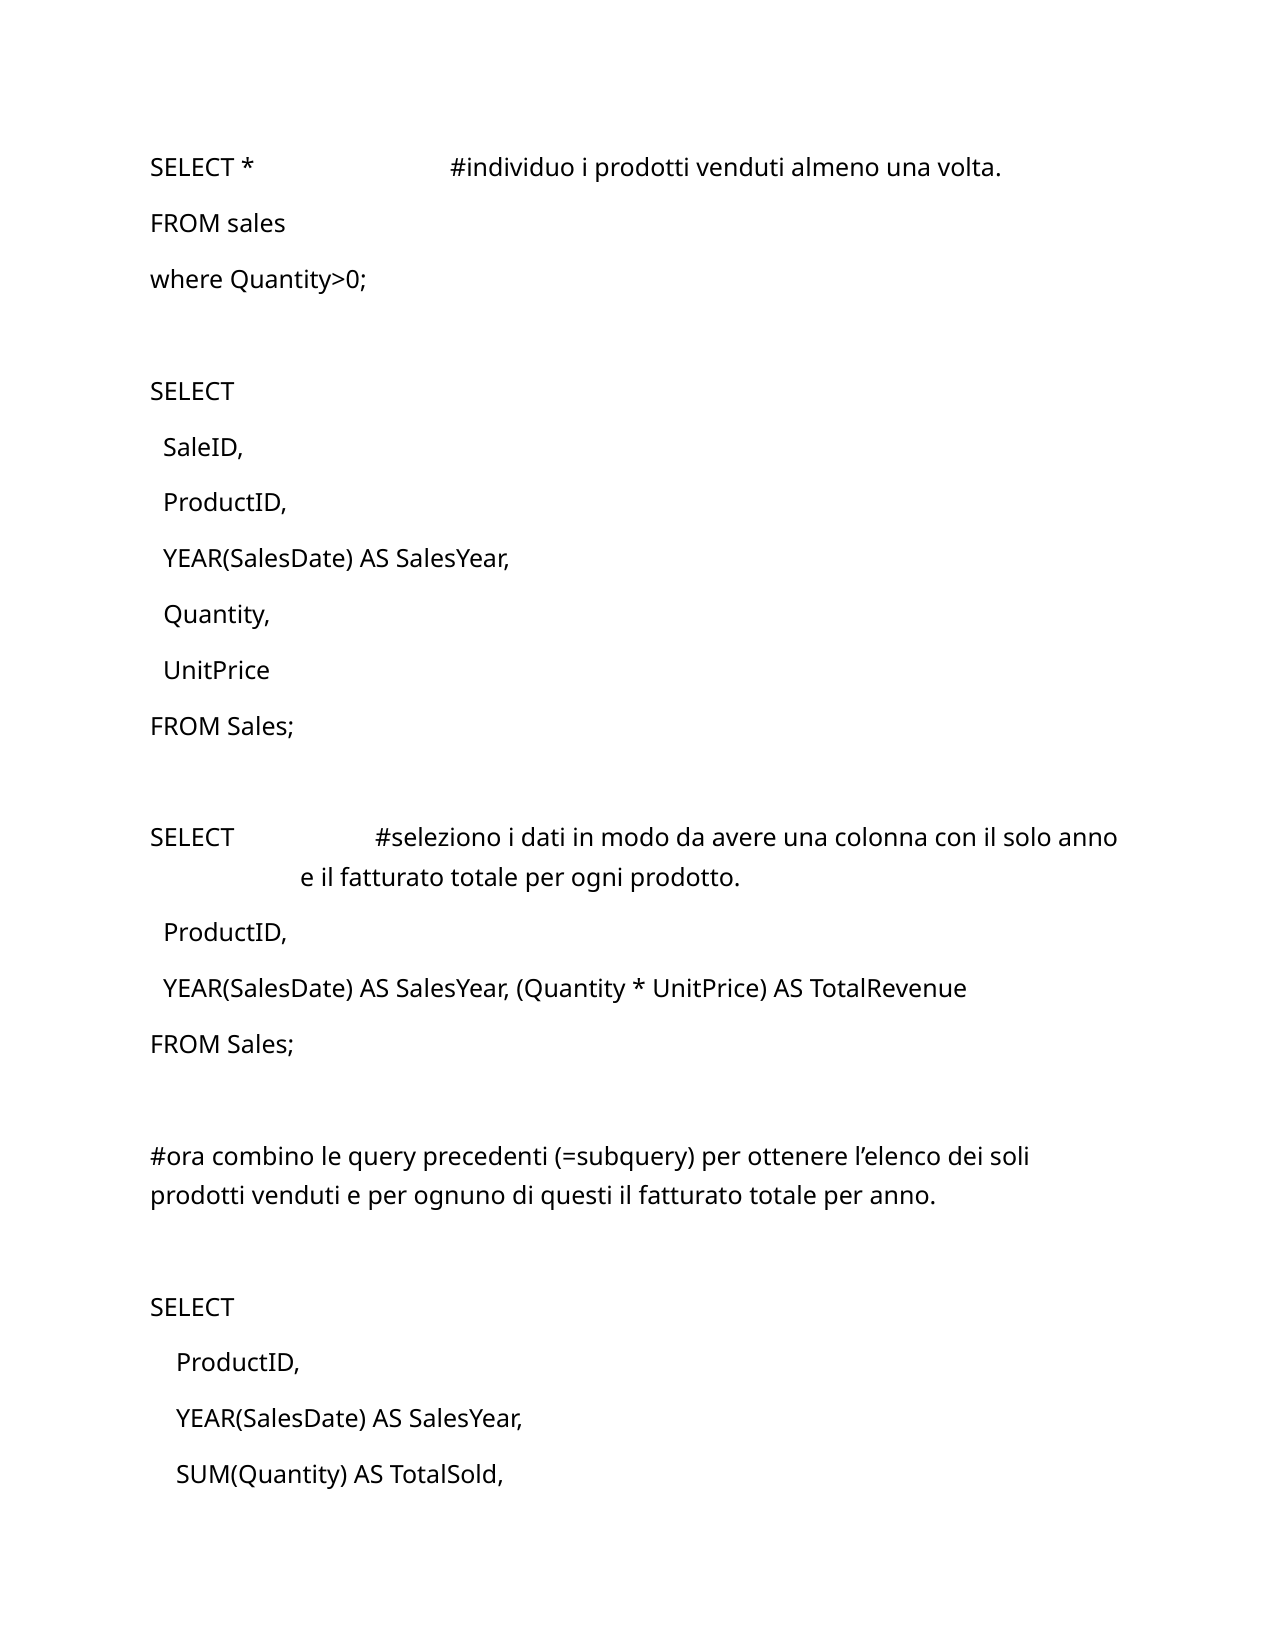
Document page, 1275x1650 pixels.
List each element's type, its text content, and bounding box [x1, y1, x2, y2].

text SELECT [150, 373, 1125, 407]
text Quantity, [150, 597, 1125, 631]
text SaleID, [150, 429, 1125, 463]
text FROM Sales; [150, 1027, 1125, 1061]
text ProductID, [150, 485, 1125, 519]
text FROM Sales; [150, 708, 1125, 742]
text FROM sales [150, 206, 1125, 240]
text where Quantity>0; [150, 262, 1125, 296]
text SELECT * #individuo i prodotti venduti almeno una volta. [150, 150, 1125, 184]
text ProductID, [150, 1345, 1125, 1379]
text SELECT [150, 1289, 1125, 1323]
text YEAR(SalesDate) AS SalesYear, [150, 1401, 1125, 1435]
text YEAR(SalesDate) AS SalesYear, [150, 541, 1125, 575]
text ProductID, [150, 915, 1125, 949]
text UnitPrice [150, 652, 1125, 687]
text YEAR(SalesDate) AS SalesYear, (Quantity * UnitPrice) AS TotalRevenue [150, 971, 1125, 1005]
text SUM(Quantity) AS TotalSold, [150, 1457, 1125, 1491]
text SELECT #seleziono i dati in modo da avere una colonna con il solo anno e il fatturato totale per ogni prodotto. [150, 820, 1125, 893]
text #ora combino le query precedenti (=subquery) per ottenere l’elenco dei soli prodotti venduti e per ognuno di questi il fatturato totale per anno. [150, 1138, 1125, 1212]
